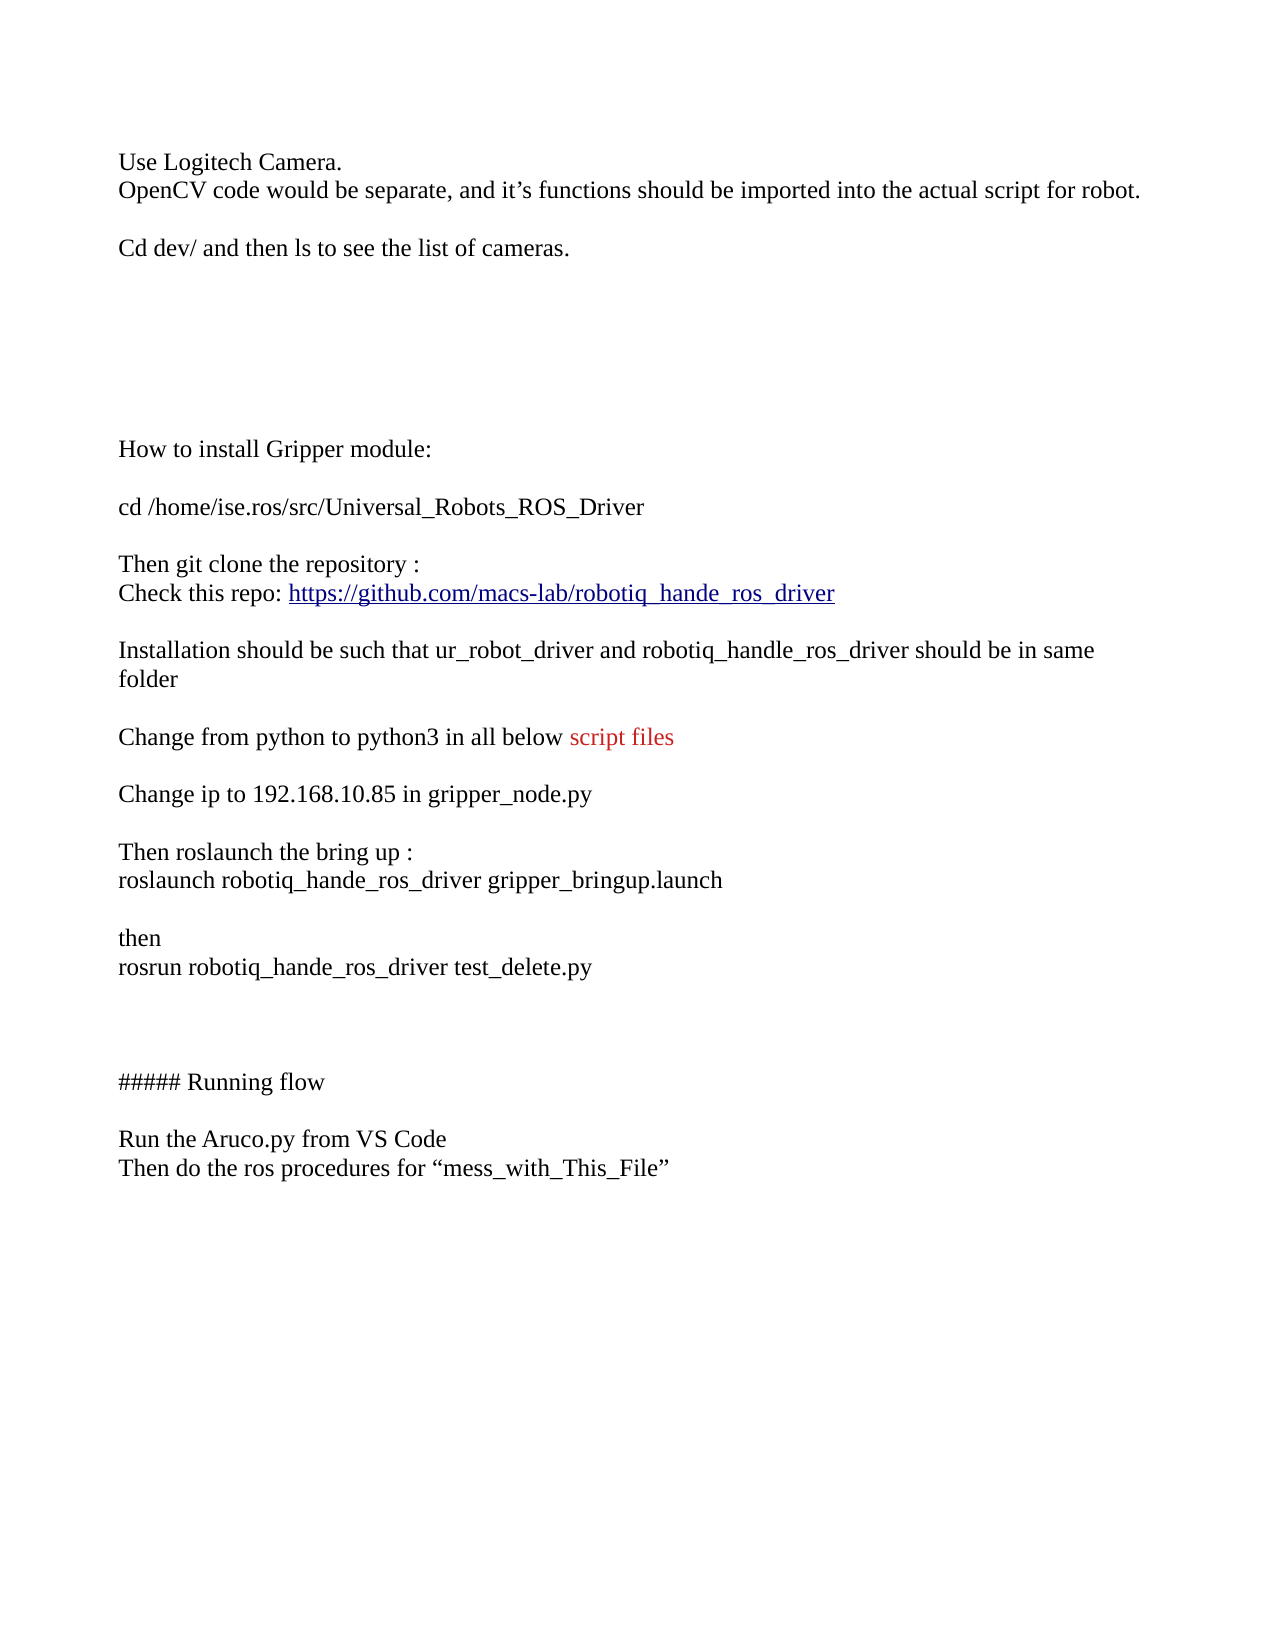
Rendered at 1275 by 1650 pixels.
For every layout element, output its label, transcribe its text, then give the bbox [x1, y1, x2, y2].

text Run the Aruco.py from VS Code [118, 1124, 1157, 1153]
text OpenCV code would be separate, and it’s functions should be imported into the actual script for robot. [118, 176, 1157, 204]
text ##### Running flow [118, 1067, 1157, 1096]
text Check this repo: https://github.com/macs-lab/robotiq_hande_ros_driver [118, 578, 1157, 607]
text Installation should be such that ur_robot_driver and robotiq_handle_ros_driver should be in same folder [118, 636, 1157, 693]
text Then roslaunch the bring up : [118, 837, 1157, 866]
text Use Logitech Camera. [118, 147, 1157, 176]
text How to install Gripper module: [118, 434, 1157, 463]
text Cd dev/ and then ls to see the list of cameras. [118, 233, 1157, 262]
text then [118, 923, 1157, 952]
text Then do the ros procedures for “mess_with_This_File” [118, 1153, 1157, 1182]
text cd /home/ise.ros/src/Universal_Robots_ROS_Driver [118, 492, 1157, 521]
text roslaunch robotiq_hande_ros_driver gripper_bringup.launch [118, 866, 1157, 894]
text rosrun robotiq_hande_ros_driver test_delete.py [118, 952, 1157, 981]
text Change ip to 192.168.10.85 in gripper_node.py [118, 779, 1157, 808]
text Then git clone the repository : [118, 549, 1157, 578]
text Change from python to python3 in all below script files [118, 722, 1157, 751]
